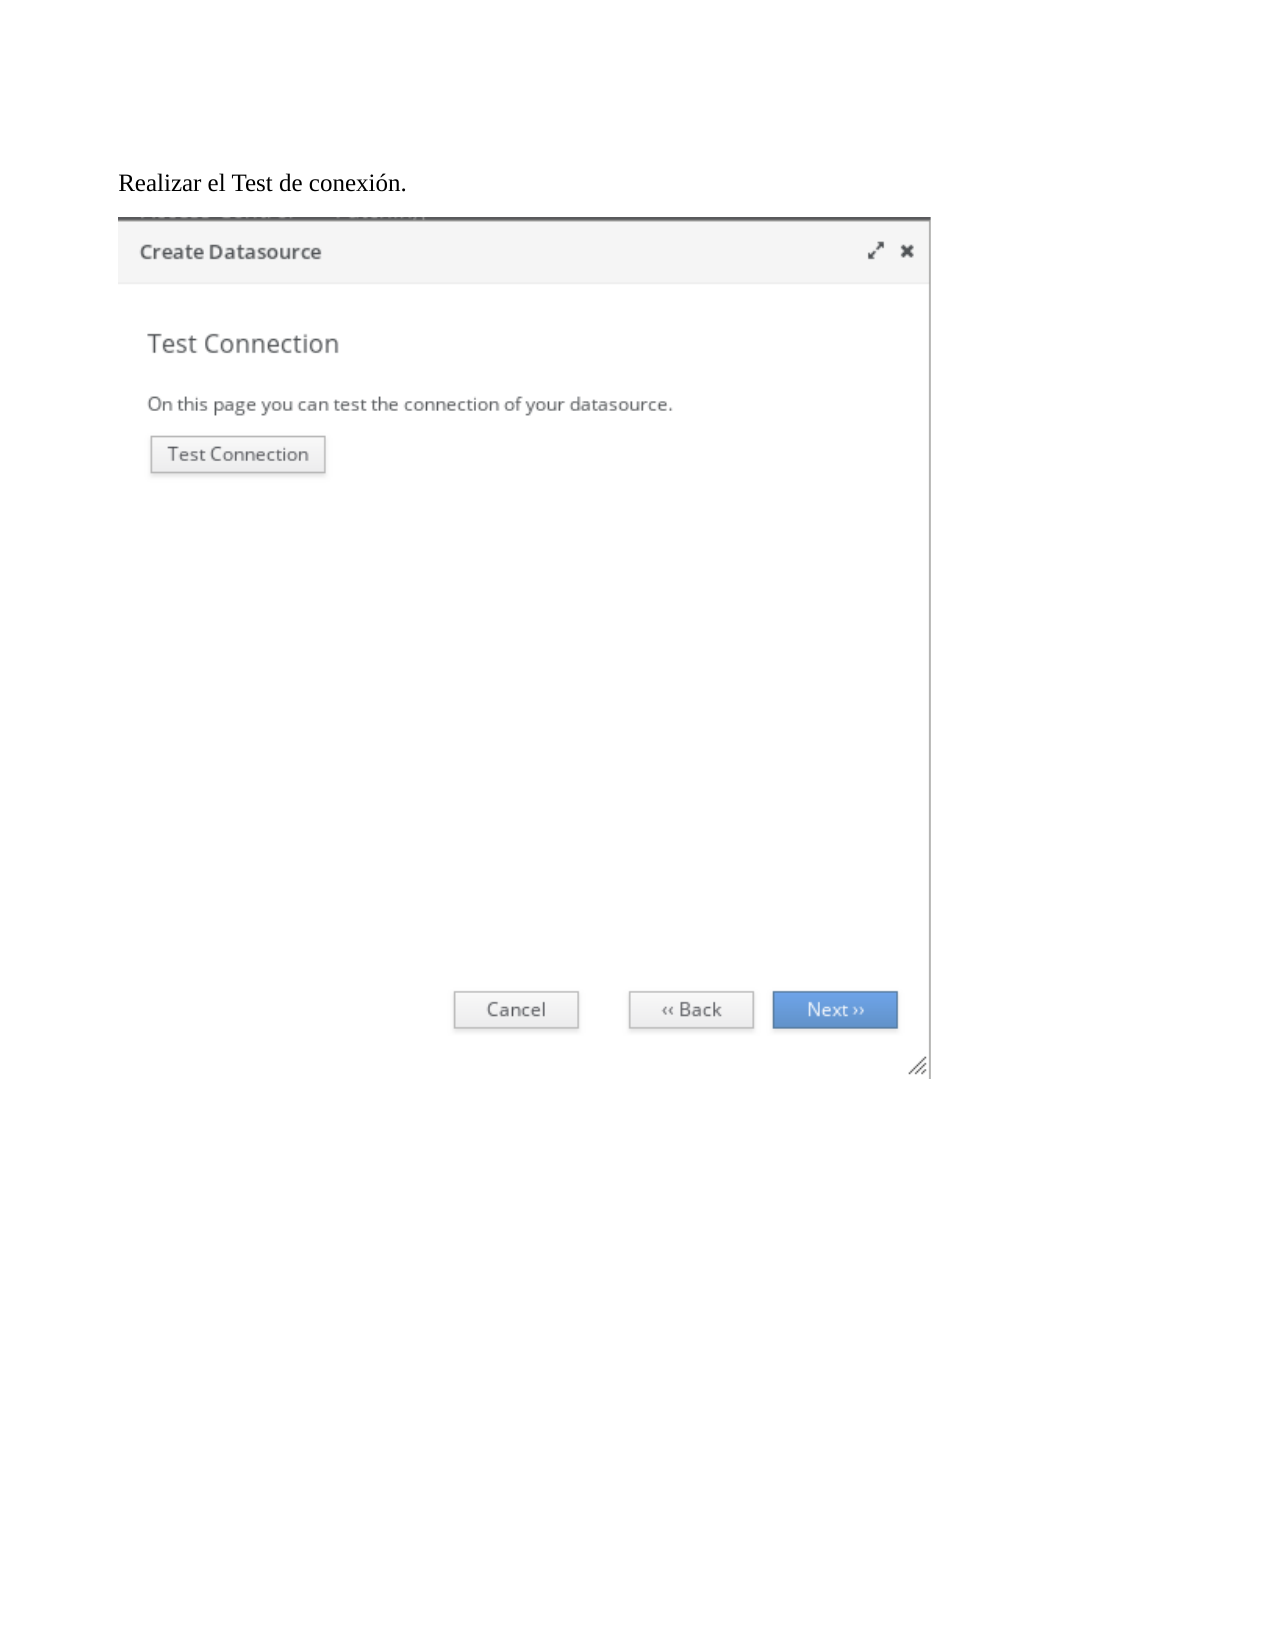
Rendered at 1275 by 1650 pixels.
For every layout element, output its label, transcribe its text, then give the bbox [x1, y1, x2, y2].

picture [118, 217, 931, 1079]
text Realizar el Test de conexión. [118, 168, 1157, 196]
